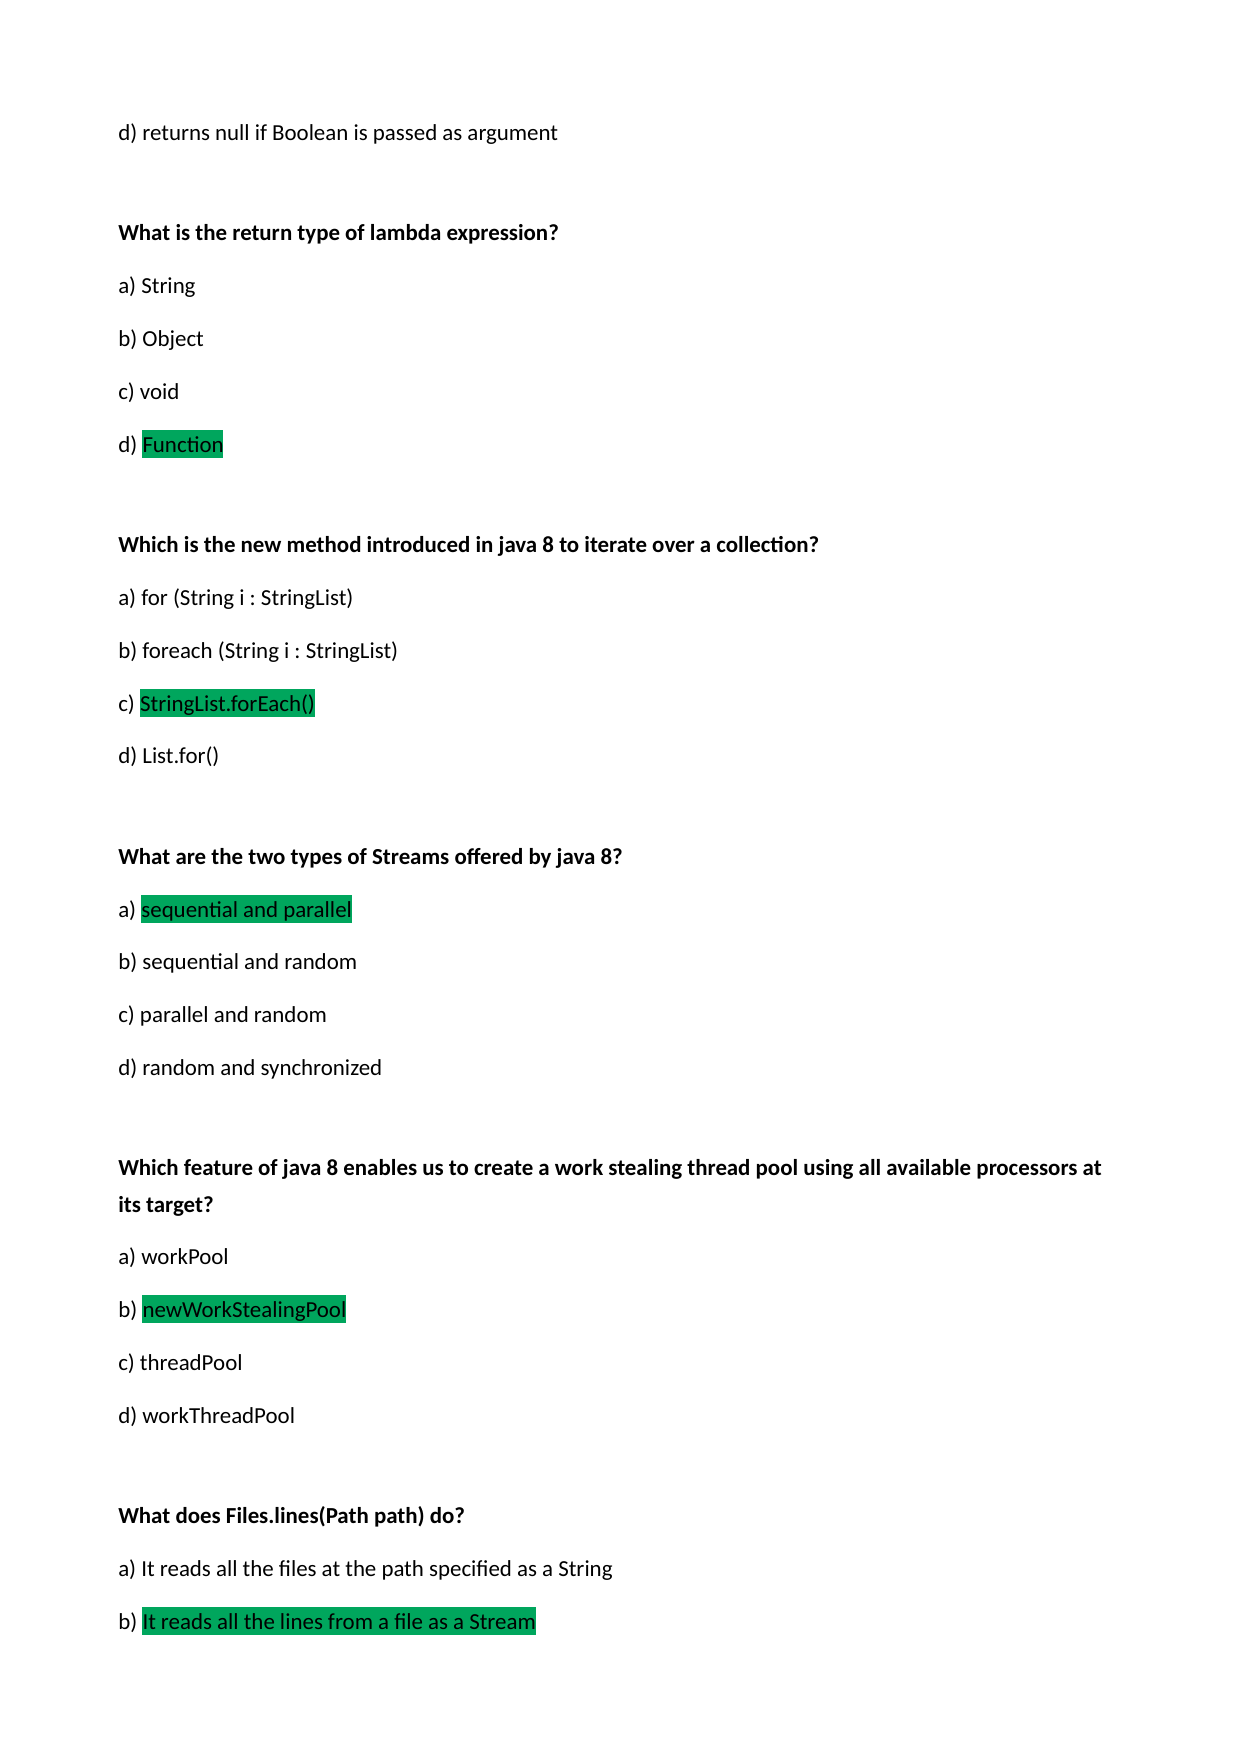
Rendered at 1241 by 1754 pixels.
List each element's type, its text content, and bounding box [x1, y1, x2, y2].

text What does Files.lines(Path path) do? [118, 1501, 1122, 1529]
text a) sequential and parallel [118, 895, 1122, 923]
text b) Object [118, 324, 1122, 352]
text b) sequential and random [118, 947, 1122, 976]
text c) void [118, 377, 1122, 405]
text d) List.for() [118, 741, 1122, 769]
text a) workPool [118, 1242, 1122, 1271]
text d) random and synchronized [118, 1053, 1122, 1081]
text b) newWorkStealingPool [118, 1295, 1122, 1323]
text a) for (String i : StringList) [118, 583, 1122, 611]
text b) foreach (String i : StringList) [118, 636, 1122, 664]
text d) workThreadPool [118, 1401, 1122, 1429]
text c) StringList.forEach() [118, 689, 1122, 717]
text Which feature of java 8 enables us to create a work stealing thread pool using all available processors at its target? [118, 1153, 1122, 1218]
text Which is the new method introduced in java 8 to iterate over a collection? [118, 530, 1122, 558]
text c) parallel and random [118, 1000, 1122, 1028]
text d) Function [118, 430, 1122, 458]
text c) threadPool [118, 1348, 1122, 1376]
text What are the two types of Streams offered by java 8? [118, 842, 1122, 870]
text What is the return type of lambda expression? [118, 218, 1122, 247]
text a) It reads all the files at the path specified as a String [118, 1554, 1122, 1582]
text d) returns null if Boolean is passed as argument [118, 118, 1122, 146]
text b) It reads all the lines from a file as a Stream [118, 1607, 1122, 1635]
text a) String [118, 271, 1122, 299]
